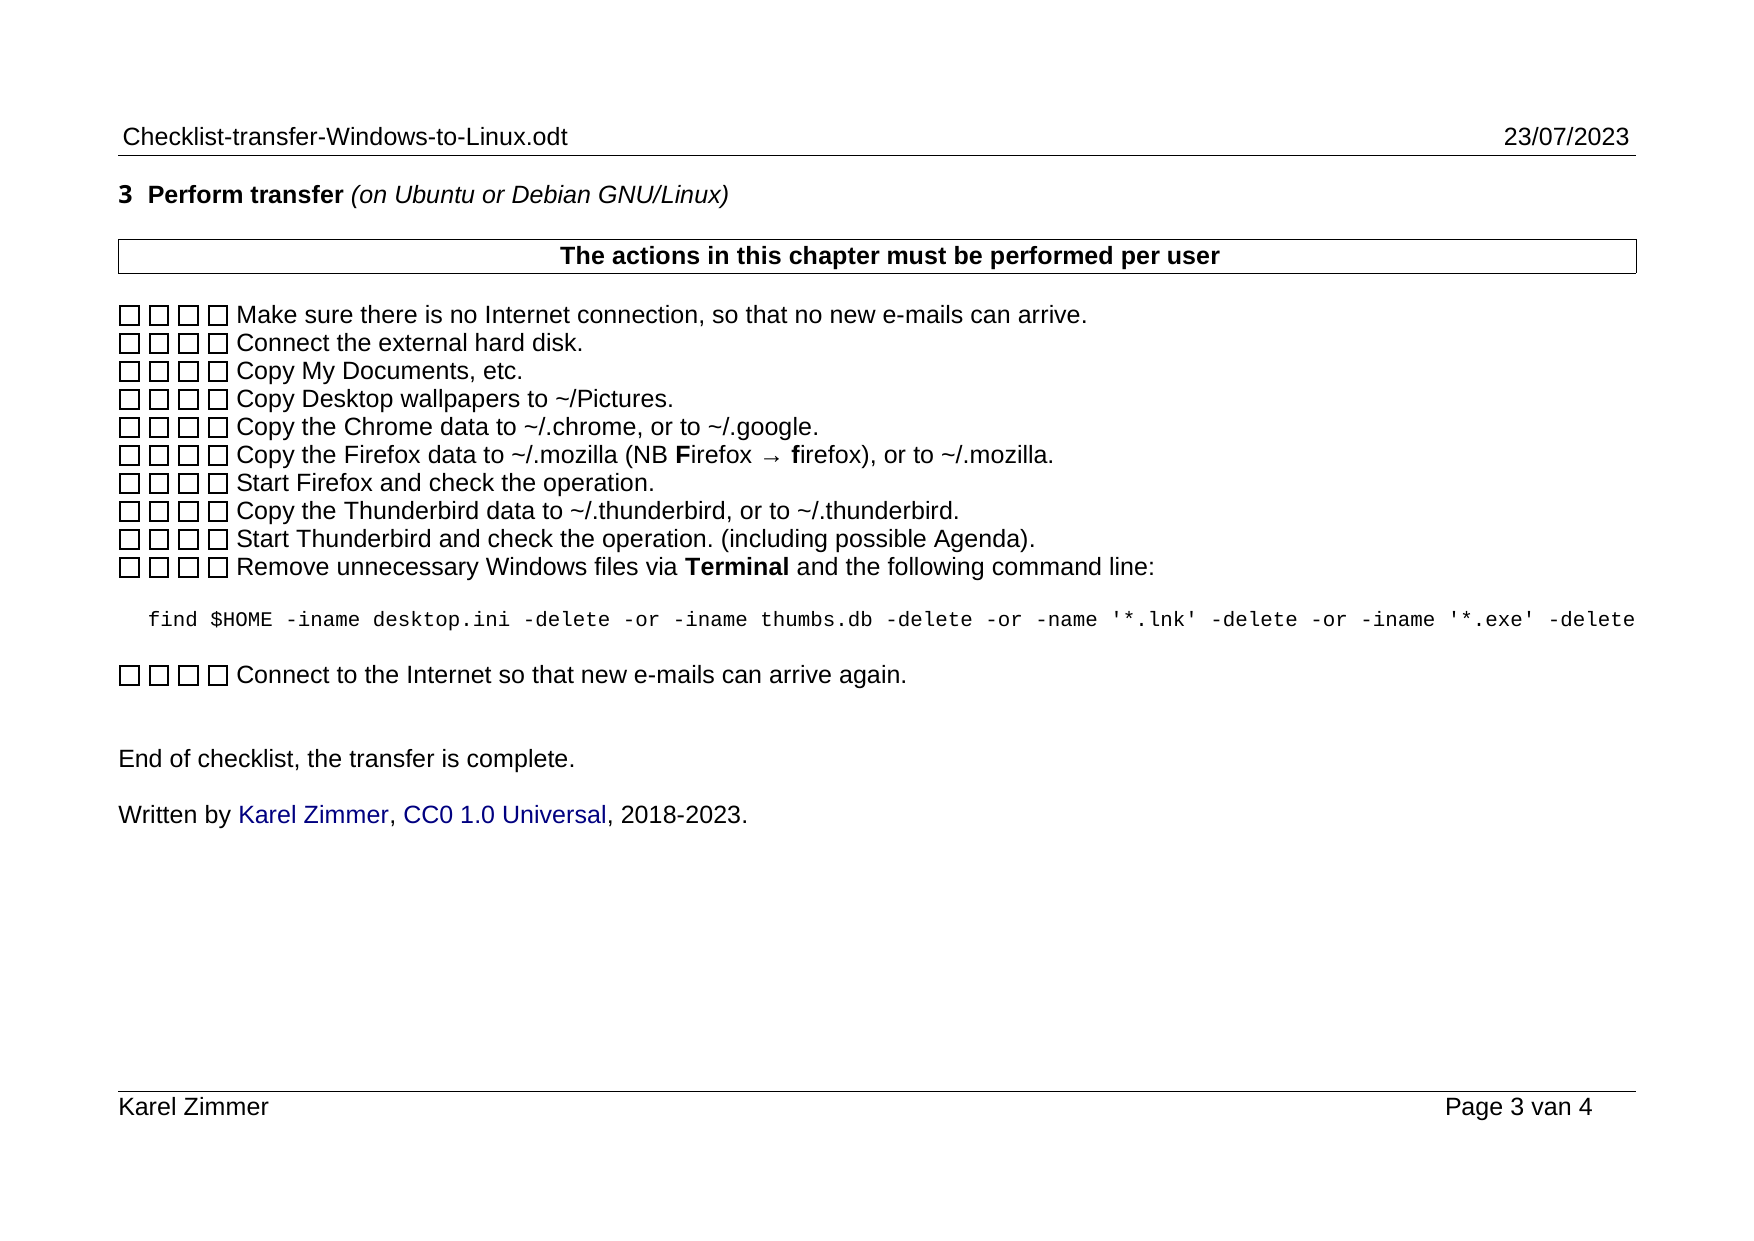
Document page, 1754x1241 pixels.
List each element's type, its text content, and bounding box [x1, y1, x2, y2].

text Copy My Documents, etc. [118, 357, 1636, 385]
text Start Thunderbird and check the operation. (including possible Agenda). [118, 525, 1636, 553]
text Copy the Firefox data to ~/.mozilla (NB Firefox → firefox), or to ~/.mozilla. [118, 441, 1636, 469]
text Make sure there is no Internet connection, so that no new e-mails can arrive. [118, 301, 1636, 329]
text Copy Desktop wallpapers to ~/Pictures. [118, 385, 1636, 413]
list The actions in this chapter must be performed per user [119, 240, 1636, 273]
text Start Firefox and check the operation. [118, 469, 1636, 497]
list find $HOME -iname desktop.ini -delete -or -iname thumbs.db -delete -or -name '*.lnk' -delete -or -iname '*.exe' -delete [118, 609, 1636, 661]
text Connect to the Internet so that new e-mails can arrive again. [118, 661, 1636, 689]
list Perform transfer (on Ubuntu or Debian GNU/Linux) [118, 177, 1636, 239]
list Written by Karel Zimmer, CC0 1.0 Universal, 2018-2023. [118, 801, 1636, 829]
text Copy the Chrome data to ~/.chrome, or to ~/.google. [118, 413, 1636, 441]
text Remove unnecessary Windows files via Terminal and the following command line: [118, 553, 1636, 609]
list End of checklist, the transfer is complete. [118, 717, 1636, 773]
text Connect the external hard disk. [118, 329, 1636, 357]
text Copy the Thunderbird data to ~/.thunderbird, or to ~/.thunderbird. [118, 497, 1636, 525]
